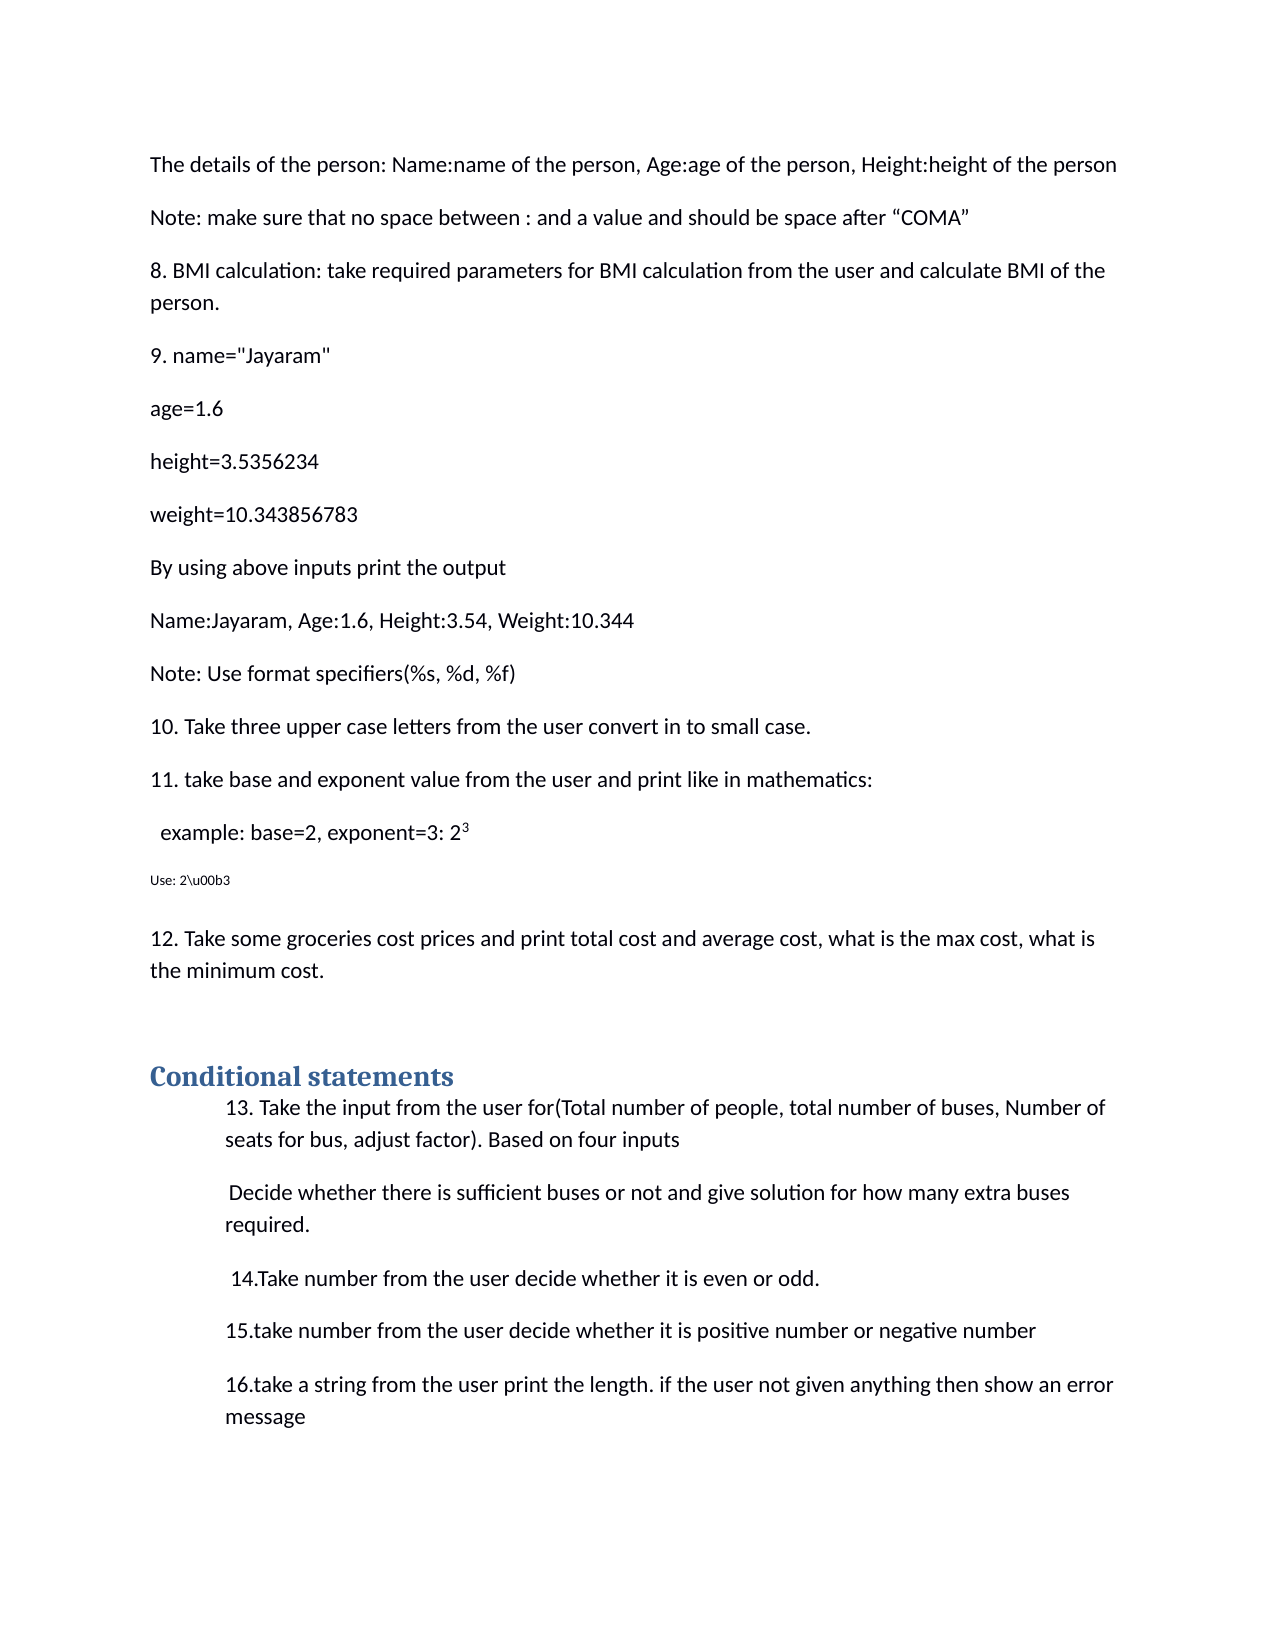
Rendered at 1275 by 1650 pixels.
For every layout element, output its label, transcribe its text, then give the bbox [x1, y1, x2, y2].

text Note: make sure that no space between : and a value and should be space after “COMA” [150, 203, 1125, 231]
text By using above inputs print the output [150, 553, 1125, 581]
text Name:Jayaram, Age:1.6, Height:3.54, Weight:10.344 [150, 606, 1125, 634]
list 14.Take number from the user decide whether it is even or odd. [225, 1264, 1125, 1292]
list 16.take a string from the user print the length. if the user not given anything then show an error message [225, 1370, 1125, 1430]
text Decide whether there is sufficient buses or not and give solution for how many extra buses required. [225, 1178, 1125, 1239]
list 15.take number from the user decide whether it is positive number or negative number [225, 1317, 1125, 1345]
text Use: 2\u00b3 [150, 871, 1125, 899]
text height=3.5356234 [150, 447, 1125, 475]
text The details of the person: Name:name of the person, Age:age of the person, Height:height of the person [150, 150, 1125, 178]
list 13. Take the input from the user for(Total number of people, total number of buses, Number of seats for bus, adjust factor). Based on four inputs [225, 1093, 1125, 1153]
text example: base=2, exponent=3: 23 [150, 818, 1125, 846]
text 11. take base and exponent value from the user and print like in mathematics: [150, 765, 1125, 793]
text age=1.6 [150, 394, 1125, 422]
text 10. Take three upper case letters from the user convert in to small case. [150, 712, 1125, 740]
subtitle Conditional statements [150, 1060, 1125, 1093]
text 12. Take some groceries cost prices and print total cost and average cost, what is the max cost, what is the minimum cost. [150, 924, 1125, 985]
text 8. BMI calculation: take required parameters for BMI calculation from the user and calculate BMI of the person. [150, 256, 1125, 316]
text weight=10.343856783 [150, 500, 1125, 528]
text 9. name="Jayaram" [150, 341, 1125, 369]
text Note: Use format specifiers(%s, %d, %f) [150, 659, 1125, 687]
